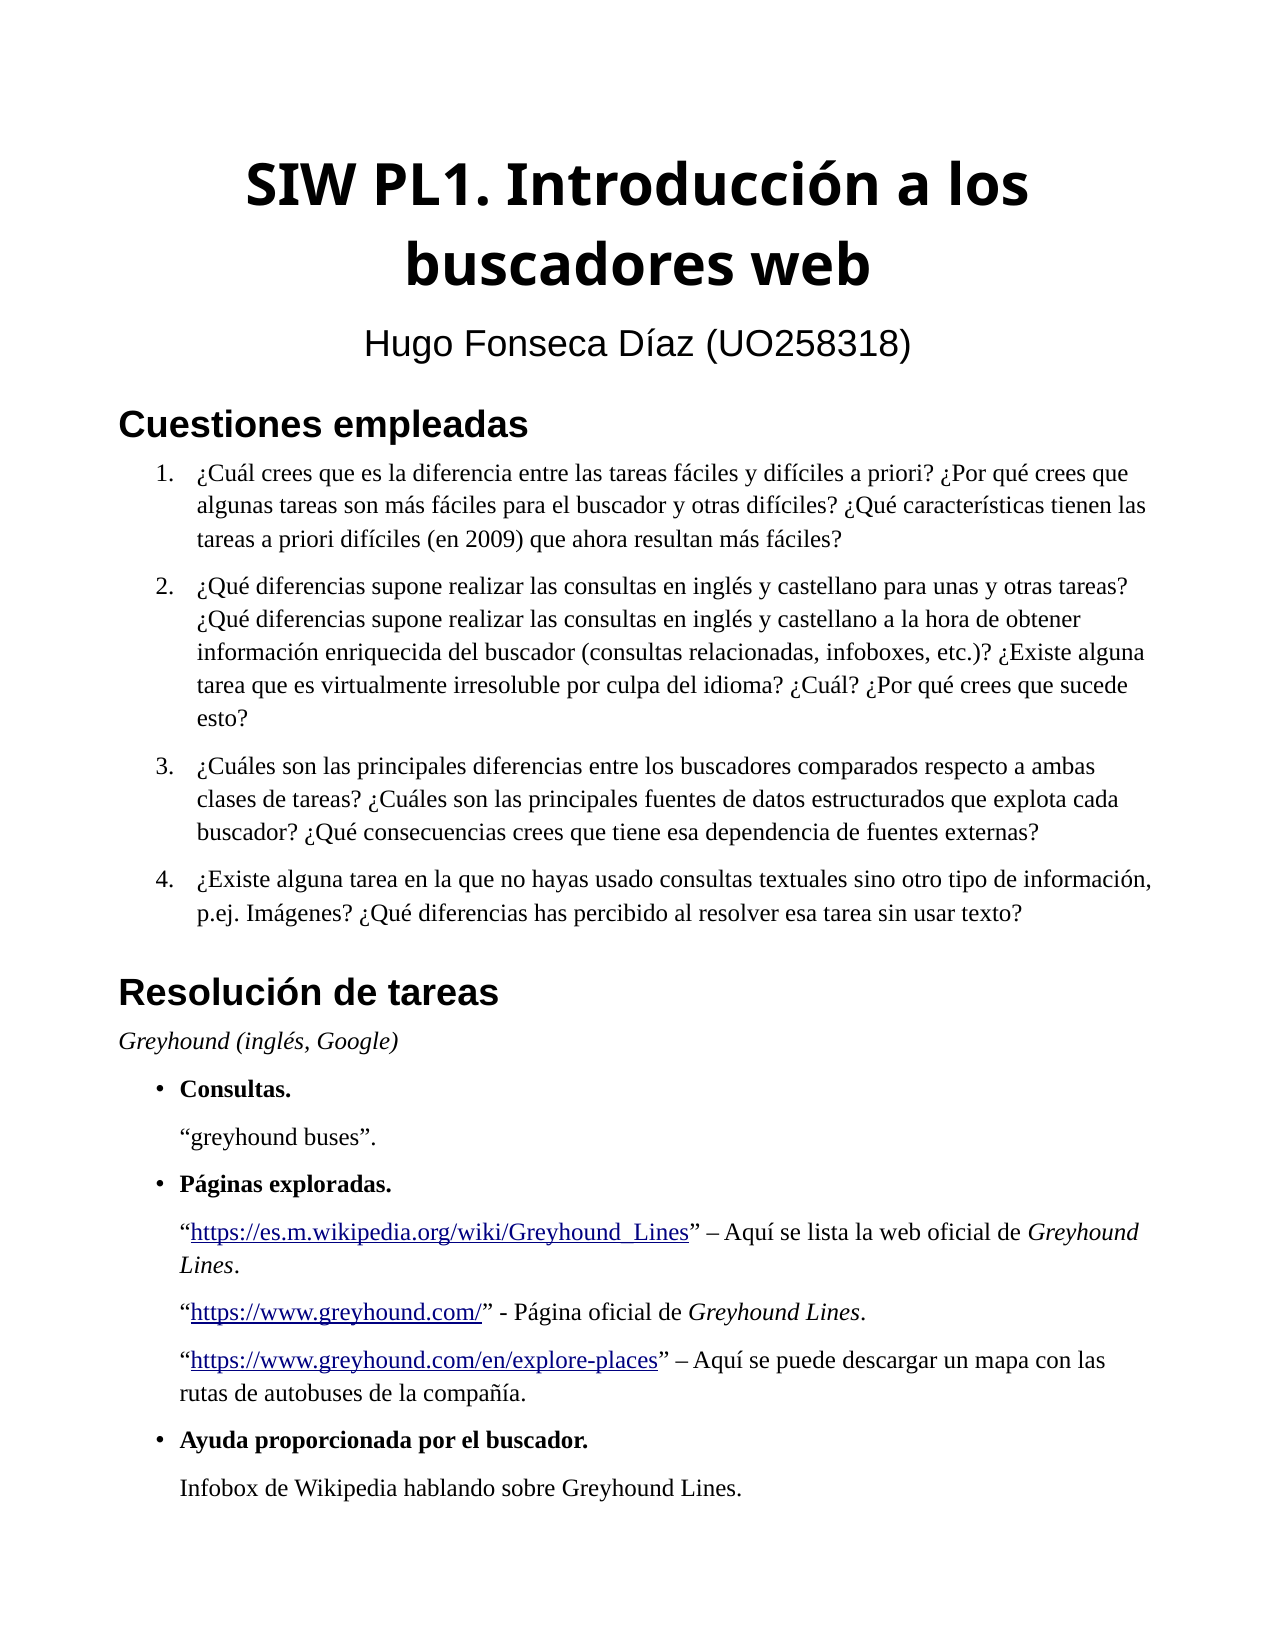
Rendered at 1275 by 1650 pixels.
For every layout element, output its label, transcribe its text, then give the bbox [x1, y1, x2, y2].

list Consultas. [156, 1074, 1157, 1103]
list “https://www.greyhound.com/en/explore-places” – Aquí se puede descargar un mapa con las rutas de autobuses de la compañía. [156, 1345, 1157, 1407]
subtitle Cuestiones empleadas [118, 401, 1157, 445]
list ¿Existe alguna tarea en la que no hayas usado consultas textuales sino otro tipo de información, p.ej. Imágenes? ¿Qué diferencias has percibido al resolver esa tarea sin usar texto? [155, 864, 1157, 926]
title SIW PL1. Introducción a los buscadores web [118, 143, 1157, 302]
subtitle Resolución de tareas [118, 970, 1157, 1014]
list “https://es.m.wikipedia.org/wiki/Greyhound_Lines” – Aquí se lista la web oficial de Greyhound Lines. [156, 1217, 1157, 1278]
subtitle Hugo Fonseca Díaz (UO258318) [118, 321, 1157, 364]
list “https://www.greyhound.com/” - Página oficial de Greyhound Lines. [156, 1297, 1157, 1326]
list “greyhound buses”. [156, 1122, 1157, 1150]
list Infobox de Wikipedia hablando sobre Greyhound Lines. [156, 1473, 1157, 1502]
list ¿Cuáles son las principales diferencias entre los buscadores comparados respecto a ambas clases de tareas? ¿Cuáles son las principales fuentes de datos estructurados que explota cada buscador? ¿Qué consecuencias crees que tiene esa dependencia de fuentes externas? [155, 751, 1157, 846]
list Páginas exploradas. [156, 1169, 1157, 1198]
list ¿Qué diferencias supone realizar las consultas en inglés y castellano para unas y otras tareas? ¿Qué diferencias supone realizar las consultas en inglés y castellano a la hora de obtener información enriquecida del buscador (consultas relacionadas, infoboxes, etc.)? ¿Existe alguna tarea que es virtualmente irresoluble por culpa del idioma? ¿Cuál? ¿Por qué crees que sucede esto? [155, 571, 1157, 732]
list ¿Cuál crees que es la diferencia entre las tareas fáciles y difíciles a priori? ¿Por qué crees que algunas tareas son más fáciles para el buscador y otras difíciles? ¿Qué características tienen las tareas a priori difíciles (en 2009) que ahora resultan más fáciles? [155, 458, 1157, 552]
list Ayuda proporcionada por el buscador. [156, 1426, 1157, 1454]
text Greyhound (inglés, Google) [118, 1026, 1157, 1055]
